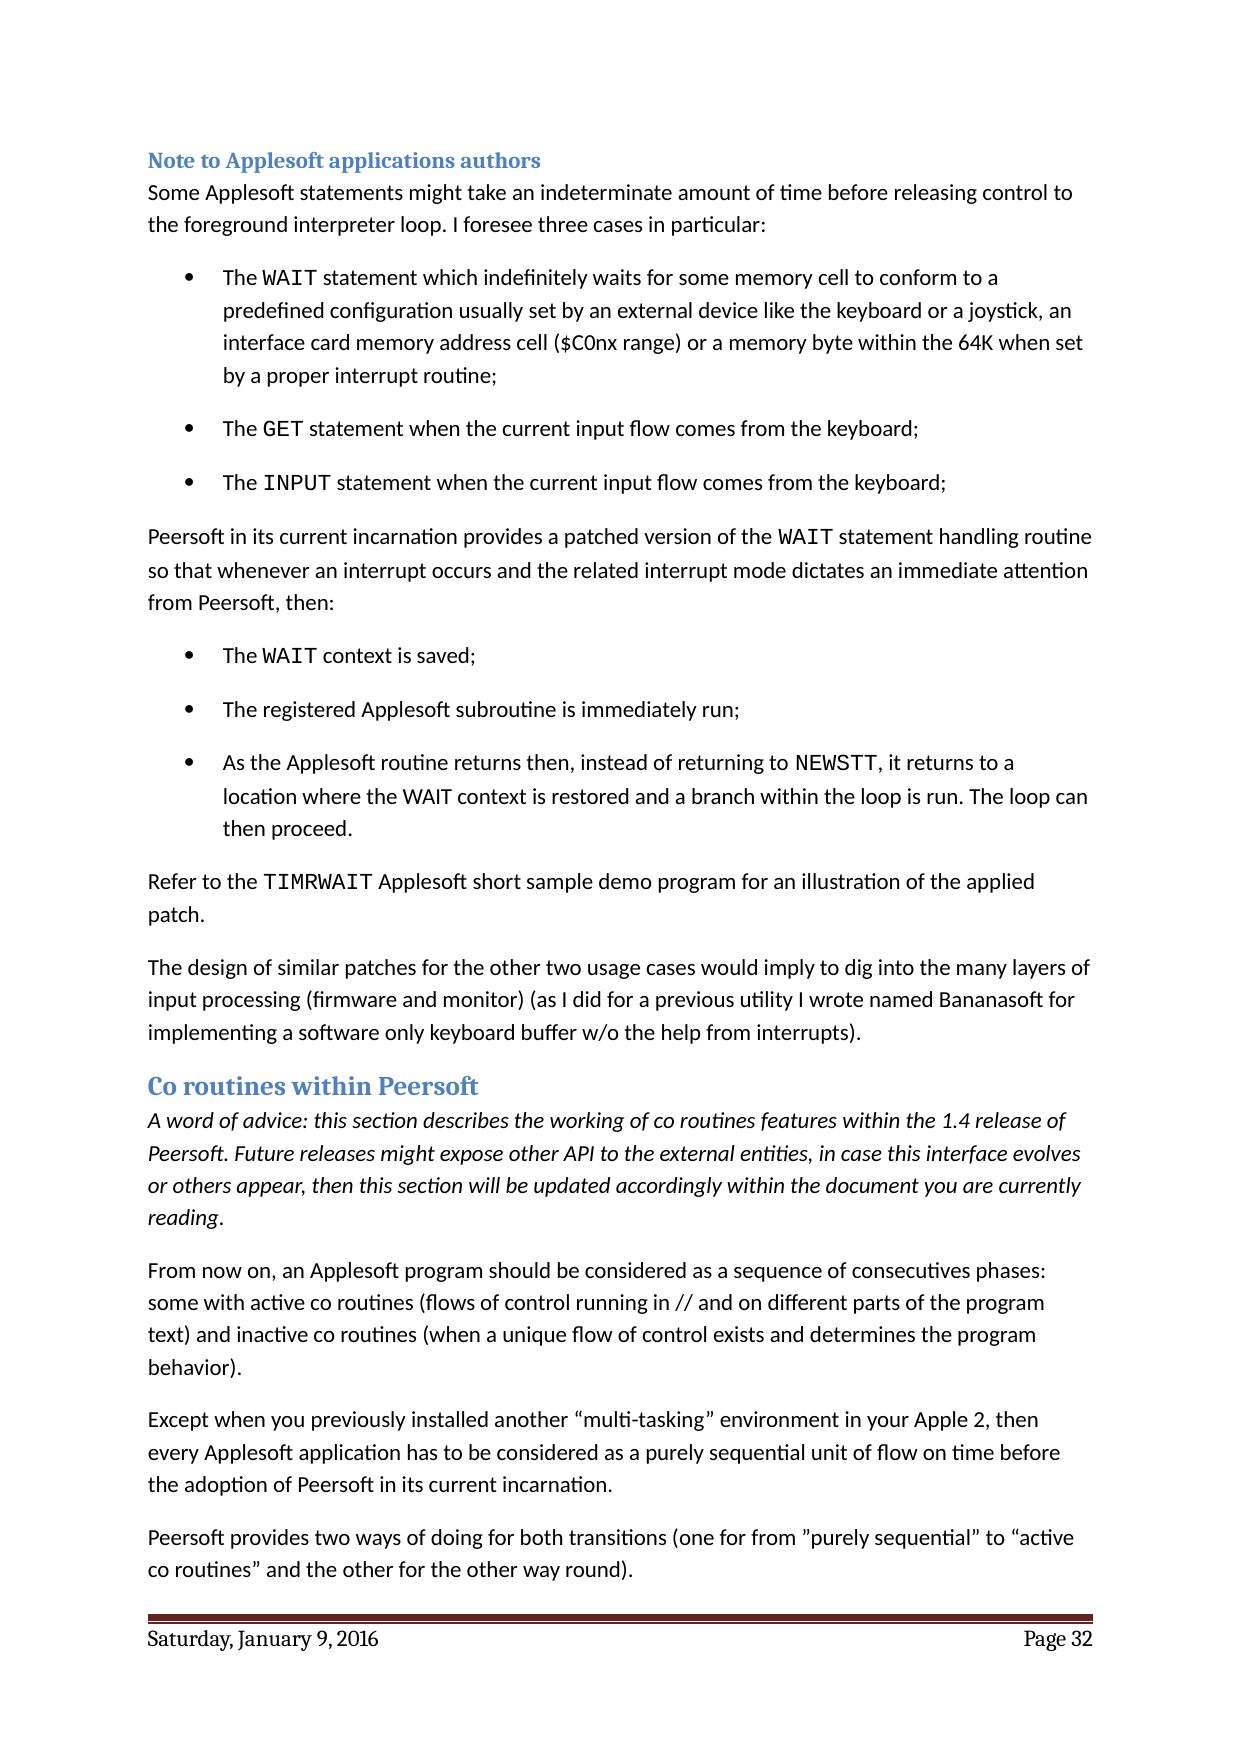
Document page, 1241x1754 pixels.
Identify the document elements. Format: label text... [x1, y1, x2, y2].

text Refer to the TIMRWAIT Applesoft short sample demo program for an illustration of the applied patch. [148, 867, 1093, 928]
subtitle Co routines within Peersoft [148, 1071, 1093, 1102]
list As the Applesoft routine returns then, instead of returning to NEWSTT, it returns to a location where the WAIT context is restored and a branch within the loop is run. The loop can then proceed. [185, 748, 1093, 842]
list The INPUT statement when the current input flow comes from the keyboard; [185, 468, 1093, 497]
text From now on, an Applesoft program should be considered as a sequence of consecutives phases: some with active co routines (flows of control running in // and on different parts of the program text) and inactive co routines (when a unique flow of control exists and determines the program behavior). [148, 1256, 1093, 1381]
text Peersoft provides two ways of doing for both transitions (one for from ”purely sequential” to “active co routines” and the other for the other way round). [148, 1523, 1093, 1583]
text The design of similar patches for the other two usage cases would imply to dig into the many layers of input processing (firmware and monitor) (as I did for a previous utility I wrote named Bananasoft for implementing a software only keyboard buffer w/o the help from interrupts). [148, 953, 1093, 1046]
text Except when you previously installed another “multi-tasking” environment in your Apple 2, then every Applesoft application has to be considered as a purely sequential unit of flow on time before the adoption of Peersoft in its current incarnation. [148, 1406, 1093, 1498]
subtitle Note to Applesoft applications authors [148, 148, 1093, 174]
list The WAIT statement which indefinitely waits for some memory cell to conform to a predefined configuration usually set by an external device like the keyboard or a joystick, an interface card memory address cell ($C0nx range) or a memory byte within the 64K when set by a proper interrupt routine; [185, 263, 1093, 389]
list The WAIT context is saved; [185, 641, 1093, 670]
list The registered Applesoft subroutine is immediately run; [185, 695, 1093, 723]
text Some Applesoft statements might take an indeterminate amount of time before releasing control to the foreground interpreter loop. I foresee three cases in particular: [148, 178, 1093, 238]
text Peersoft in its current incarnation provides a patched version of the WAIT statement handling routine so that whenever an interrupt occurs and the related interrupt mode dictates an immediate attention from Peersoft, then: [148, 522, 1093, 616]
list The GET statement when the current input flow comes from the keyboard; [185, 414, 1093, 443]
text A word of advice: this section describes the working of co routines features within the 1.4 release of Peersoft. Future releases might expose other API to the external entities, in case this interface evolves or others appear, then this section will be updated accordingly within the document you are currently reading. [148, 1106, 1093, 1231]
